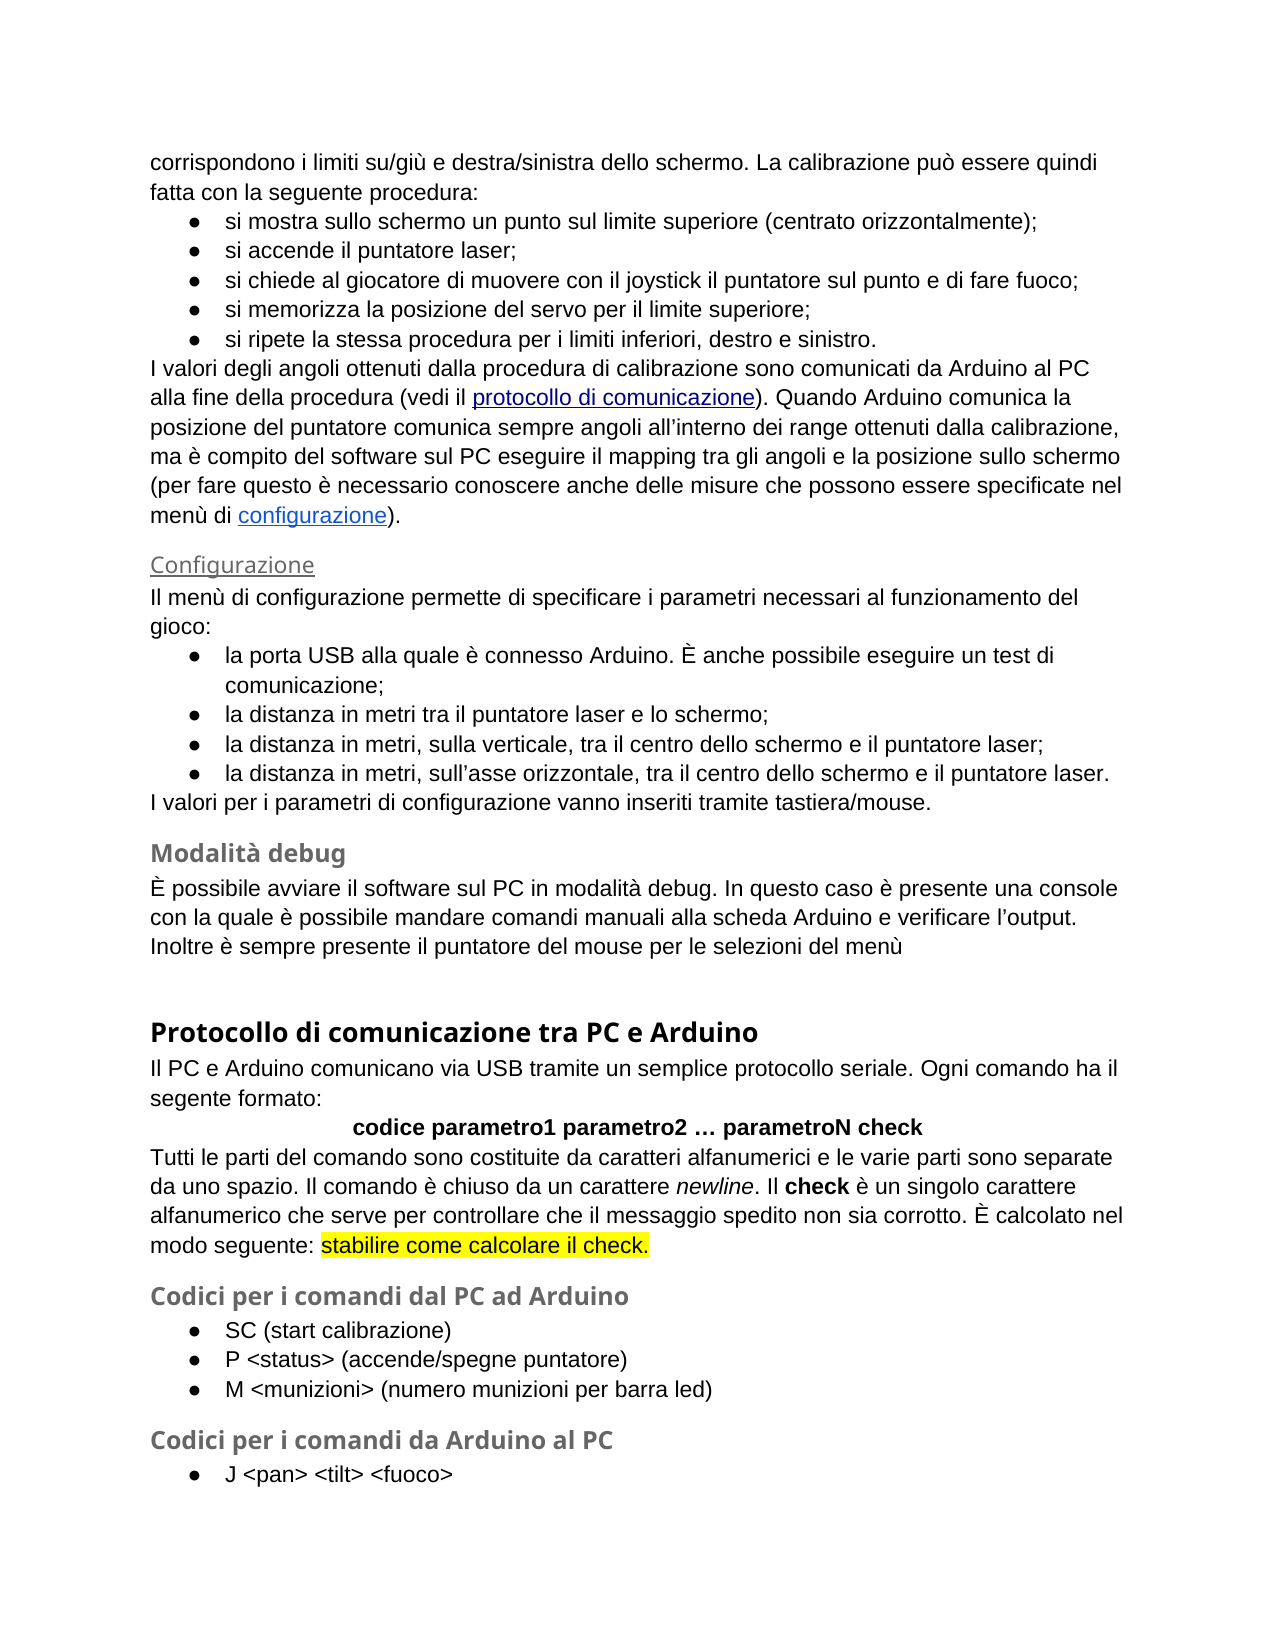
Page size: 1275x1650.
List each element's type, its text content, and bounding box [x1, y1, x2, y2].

subtitle Modalità debug [150, 836, 1125, 870]
subtitle Codici per i comandi da Arduino al PC [150, 1422, 1125, 1456]
list si accende il puntatore laser; [187, 238, 1125, 264]
list la distanza in metri, sull’asse orizzontale, tra il centro dello schermo e il puntatore laser. [187, 761, 1125, 786]
list si ripete la stessa procedura per i limiti inferiori, destro e sinistro. [187, 326, 1125, 352]
list si memorizza la posizione del servo per il limite superiore; [187, 297, 1125, 322]
text corrispondono i limiti su/giù e destra/sinistra dello schermo. La calibrazione può essere quindi fatta con la seguente procedura: [150, 150, 1125, 205]
subtitle Configurazione [150, 548, 1125, 580]
subtitle Codici per i comandi dal PC ad Arduino [150, 1278, 1125, 1312]
list J <pan> <tilt> <fuoco> [187, 1461, 1125, 1487]
list si chiede al giocatore di muovere con il joystick il puntatore sul punto e di fare fuoco; [187, 267, 1125, 293]
list la distanza in metri, sulla verticale, tra il centro dello schermo e il puntatore laser; [187, 731, 1125, 757]
list si mostra sullo schermo un punto sul limite superiore (centrato orizzontalmente); [187, 209, 1125, 234]
list la distanza in metri tra il puntatore laser e lo schermo; [187, 702, 1125, 728]
text codice parametro1 parametro2 … parametroN check [150, 1115, 1125, 1140]
text Il menù di configurazione permette di specificare i parametri necessari al funzionamento del gioco: [150, 584, 1125, 639]
list la porta USB alla quale è connesso Arduino. È anche possibile eseguire un test di comunicazione; [187, 643, 1125, 698]
text I valori per i parametri di configurazione vanno inseriti tramite tastiera/mouse. [150, 790, 1125, 816]
text Il PC e Arduino comunicano via USB tramite un semplice protocollo seriale. Ogni comando ha il segente formato: [150, 1056, 1125, 1111]
list P <status> (accende/spegne puntatore) [187, 1347, 1125, 1372]
list M <munizioni> (numero munizioni per barra led) [187, 1376, 1125, 1402]
list SC (start calibrazione) [187, 1317, 1125, 1343]
subtitle Protocollo di comunicazione tra PC e Arduino [150, 1014, 1125, 1051]
text Tutti le parti del comando sono costituite da caratteri alfanumerici e le varie parti sono separate da uno spazio. Il comando è chiuso da un carattere newline. Il check è un singolo carattere alfanumerico che serve per controllare che il messaggio spedito non sia corrotto. È calcolato nel modo seguente: stabilire come calcolare il check. [150, 1144, 1125, 1258]
text È possibile avviare il software sul PC in modalità debug. In questo caso è presente una console con la quale è possibile mandare comandi manuali alla scheda Arduino e verificare l’output. Inoltre è sempre presente il puntatore del mouse per le selezioni del menù [150, 875, 1125, 960]
text I valori degli angoli ottenuti dalla procedura di calibrazione sono comunicati da Arduino al PC alla fine della procedura (vedi il protocollo di comunicazione). Quando Arduino comunica la posizione del puntatore comunica sempre angoli all’interno dei range ottenuti dalla calibrazione, ma è compito del software sul PC eseguire il mapping tra gli angoli e la posizione sullo schermo (per fare questo è necessario conoscere anche delle misure che possono essere specificate nel menù di configurazione). [150, 356, 1125, 528]
